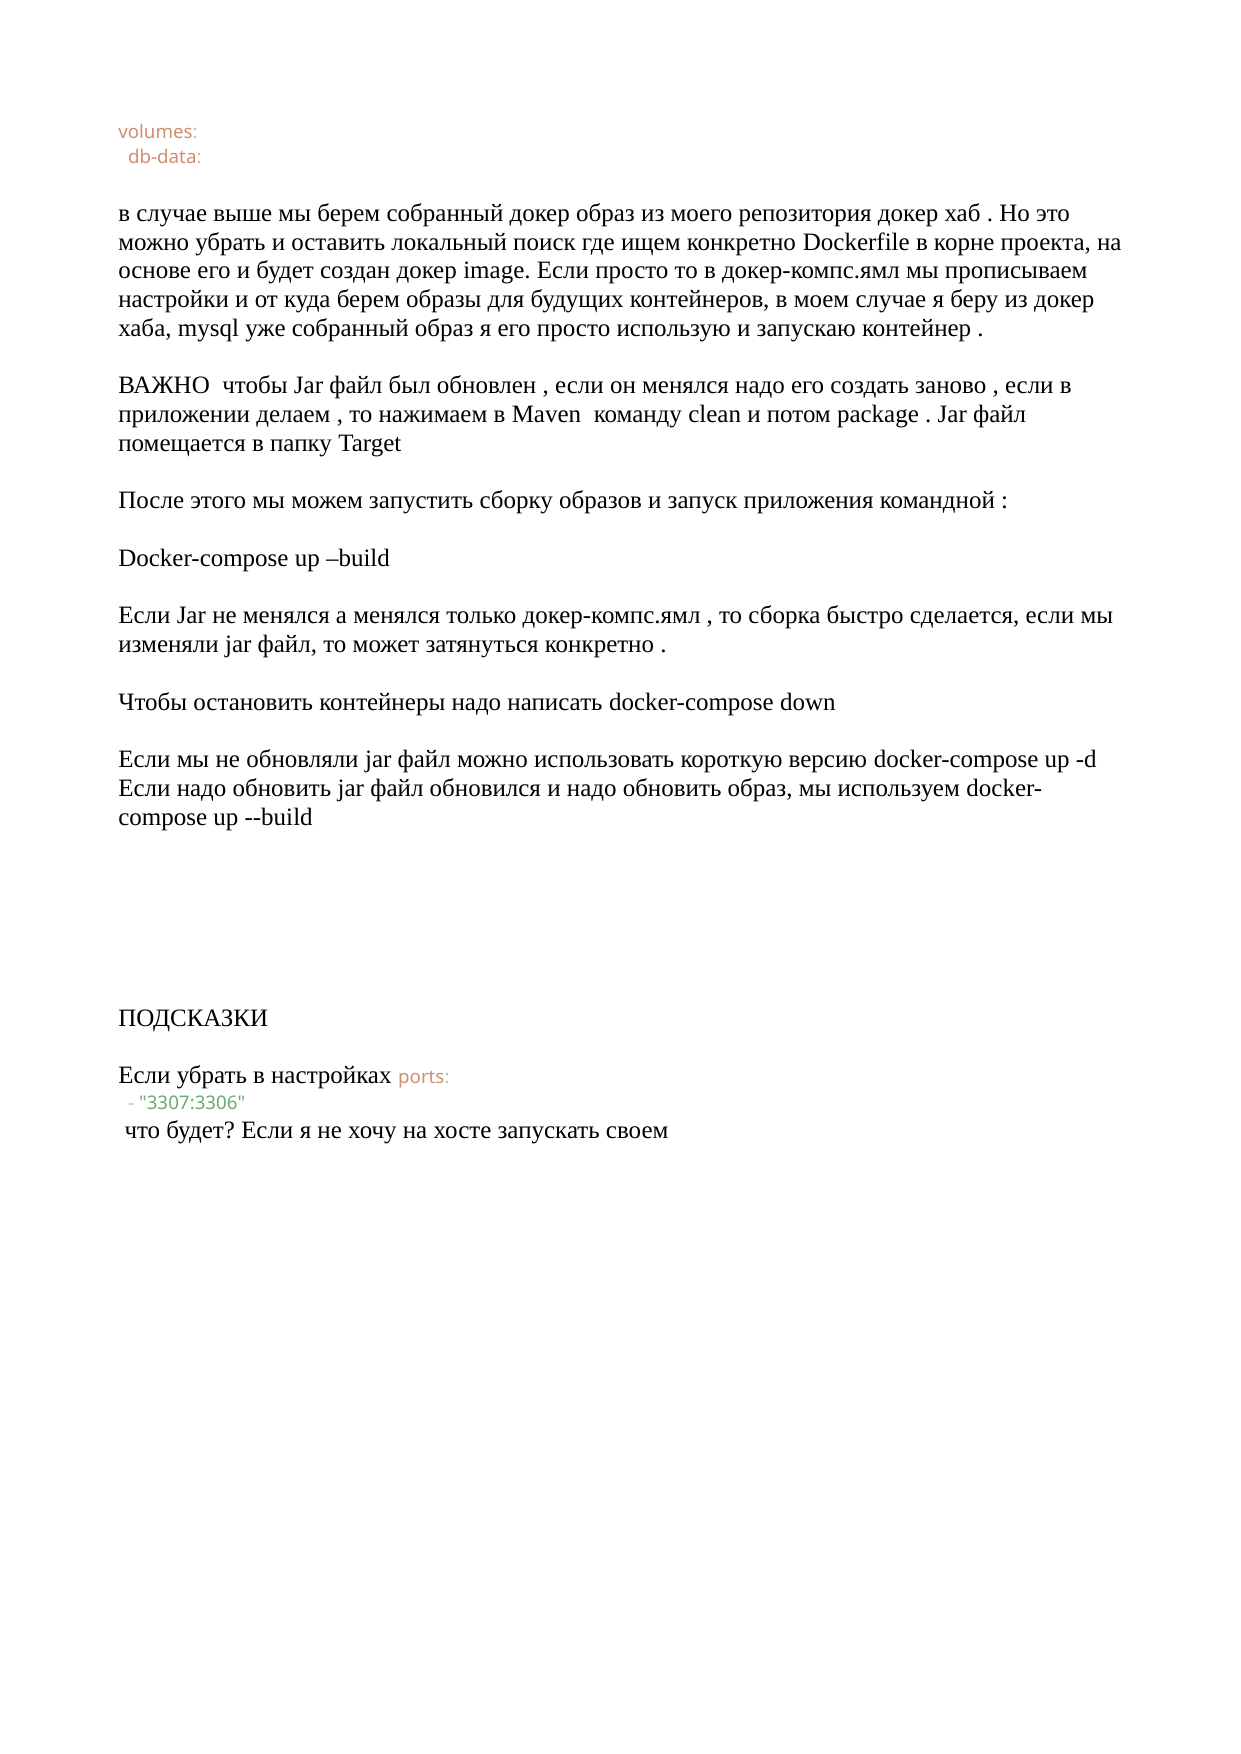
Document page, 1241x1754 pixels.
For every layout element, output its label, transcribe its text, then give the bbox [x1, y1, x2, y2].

text volumes: db-data: [118, 118, 1122, 169]
text в случае выше мы берем собранный докер образ из моего репозитория докер хаб . Но это можно убрать и оставить локальный поиск где ищем конкретно Dockerfile в корне проекта, на основе его и будет создан докер image. Если просто то в докер-компс.ямл мы прописываем настройки и от куда берем образы для будущих контейнеров, в моем случае я беру из докер хаба, mysql уже собранный образ я его просто использую и запускаю контейнер . ВАЖНО чтобы Jar файл был обновлен , если он менялся надо его создать заново , если в приложении делаем , то нажимаем в Maven команду clean и потом package . Jar файл помещается в папку Target После этого мы можем запустить сборку образов и запуск приложения командной : Docker-compose up –build Если Jar не менялся а менялся только докер-компс.ямл , то сборка быстро сделается, если мы изменяли jar файл, то может затянуться конкретно . Чтобы остановить контейнеры надо написать docker-compose down Если мы не обновляли jar файл можно использовать короткую версию docker-compose up -d Если надо обновить jar файл обновился и надо обновить образ, мы используем docker-compose up --build ПОДСКАЗКИ Если убрать в настройках ports: - "3307:3306" [118, 169, 1122, 1115]
text что будет? Если я не хочу на хосте запускать своем [118, 1115, 1122, 1143]
